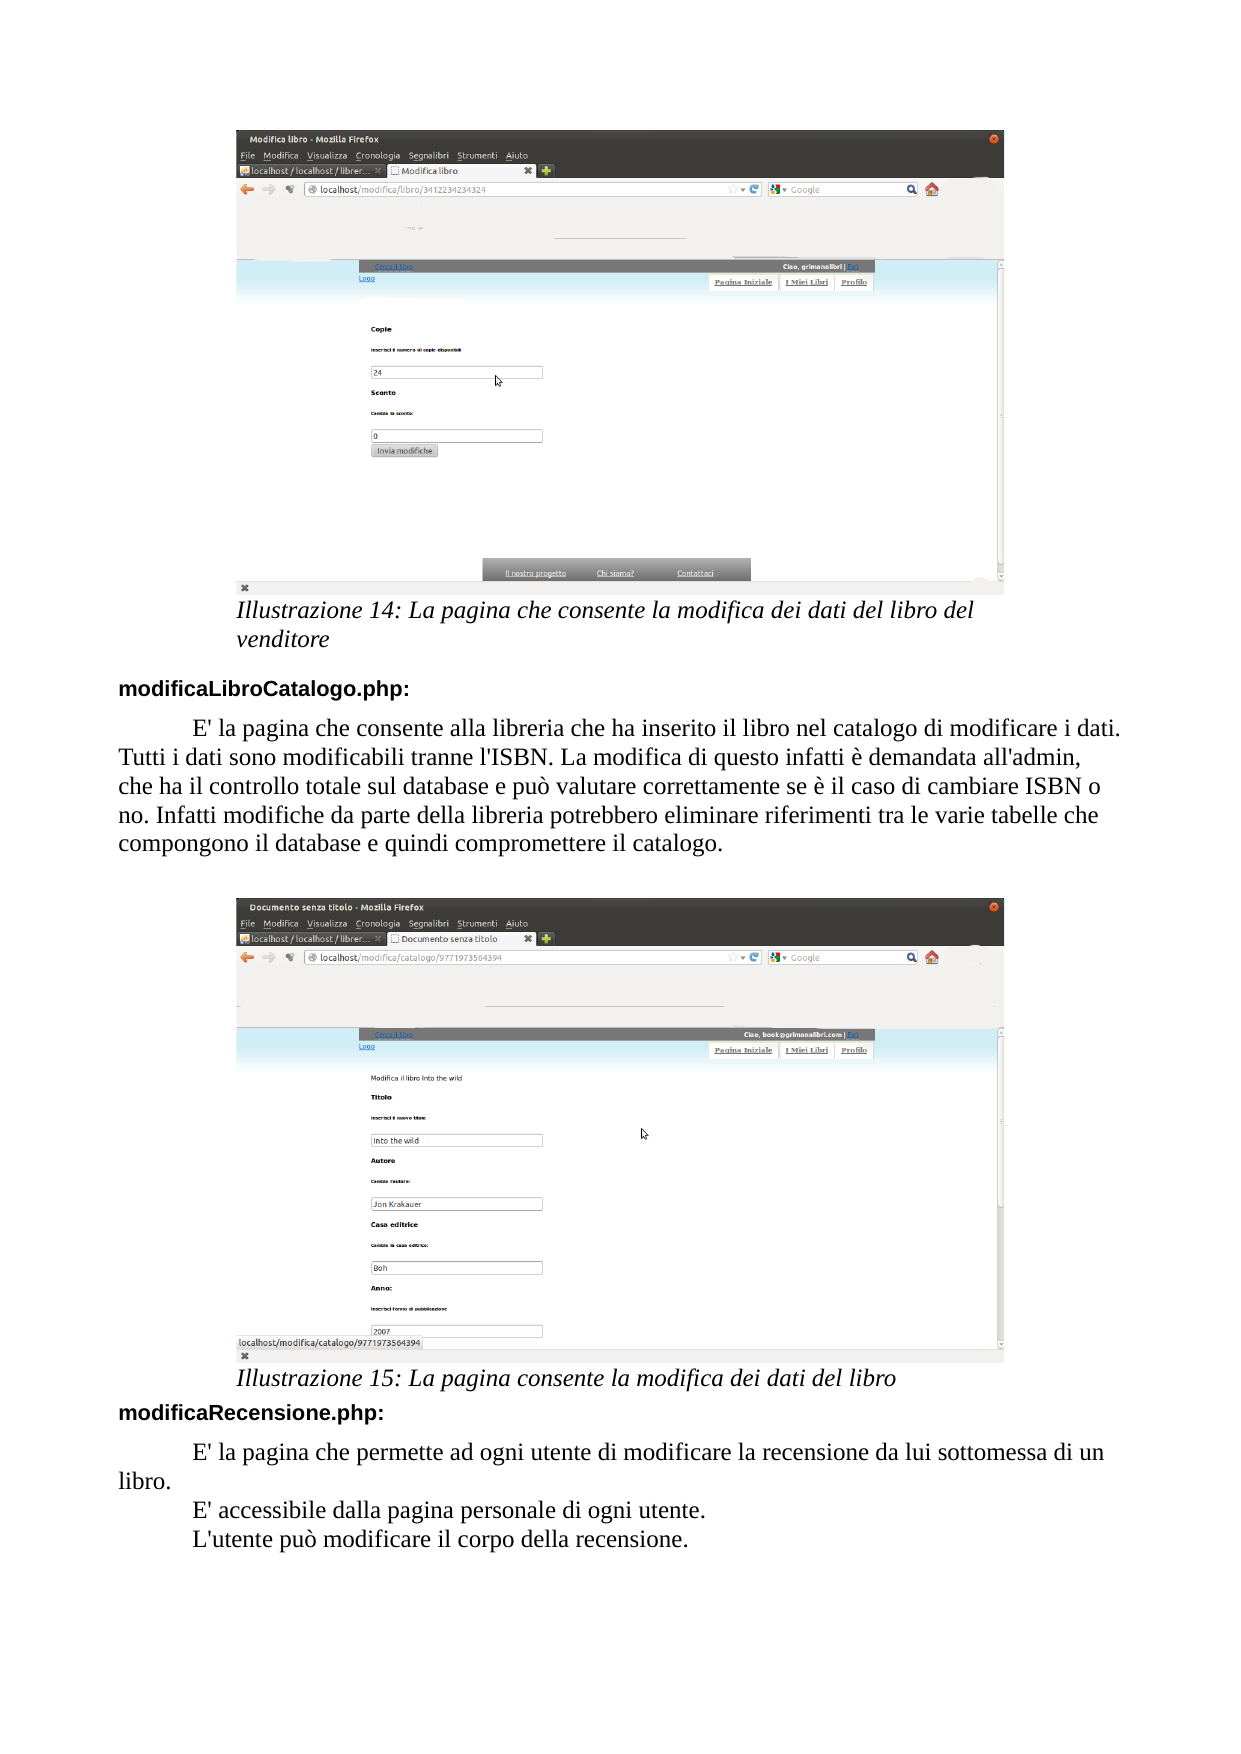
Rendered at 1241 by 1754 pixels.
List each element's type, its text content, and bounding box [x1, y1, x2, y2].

text Illustrazione 15: La pagina consente la modifica dei dati del libro [236, 1363, 1004, 1392]
subtitle modificaLibroCatalogo.php: [118, 676, 1122, 701]
subtitle modificaRecensione.php: [118, 1400, 1122, 1425]
picture [236, 898, 1005, 1363]
text E' accessibile dalla pagina personale di ogni utente. [118, 1495, 1122, 1524]
picture [236, 130, 1005, 595]
text Illustrazione 14: La pagina che consente la modifica dei dati del libro del venditore [236, 595, 1004, 652]
text L'utente può modificare il corpo della recensione. [118, 1524, 1122, 1552]
text E' la pagina che consente alla libreria che ha inserito il libro nel catalogo di modificare i dati. Tutti i dati sono modificabili tranne l'ISBN. La modifica di questo infatti è demandata all'admin, che ha il controllo totale sul database e può valutare correttamente se è il caso di cambiare ISBN o no. Infatti modifiche da parte della libreria potrebbero eliminare riferimenti tra le varie tabelle che compongono il database e quindi compromettere il catalogo. [118, 713, 1122, 857]
text E' la pagina che permette ad ogni utente di modificare la recensione da lui sottomessa di un libro. [118, 1437, 1122, 1495]
